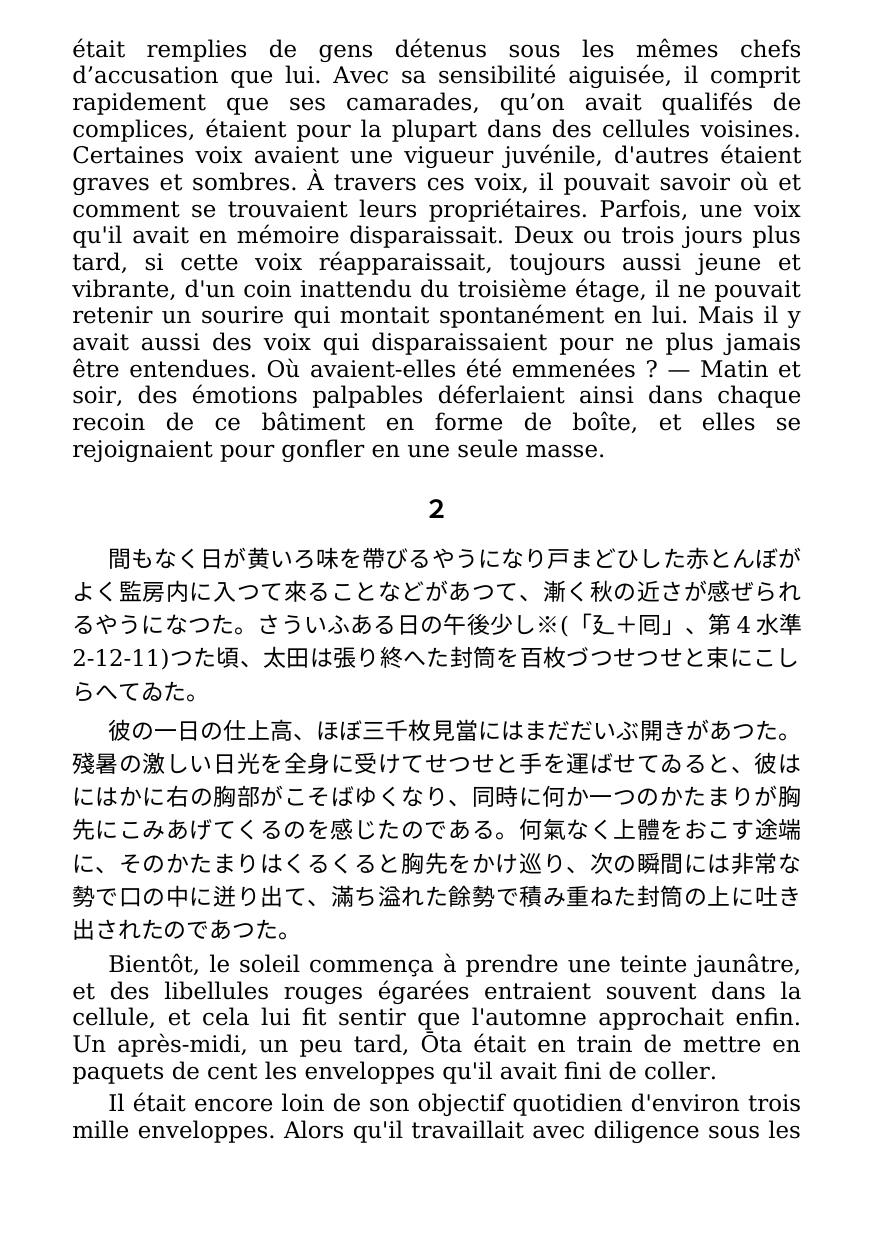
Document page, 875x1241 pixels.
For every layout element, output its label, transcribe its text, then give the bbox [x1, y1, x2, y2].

text était remplies de gens détenus sous les mêmes chefs d’accusation que lui. Avec sa sensibilité aiguisée, il comprit rapidement que ses camarades, qu’on avait qualifés de complices, étaient pour la plupart dans des cellules voisines. Certaines voix avaient une vigueur juvénile, d'autres étaient graves et sombres. À travers ces voix, il pouvait savoir où et comment se trouvaient leurs propriétaires. Parfois, une voix qu'il avait en mémoire disparaissait. Deux ou trois jours plus tard, si cette voix réapparaissait, toujours aussi jeune et vibrante, d'un coin inattendu du troisième étage, il ne pouvait retenir un sourire qui montait spontanément en lui. Mais il y avait aussi des voix qui disparaissaient pour ne plus jamais être entendues. Où avaient-elles été emmenées ? — Matin et soir, des émotions palpables déferlaient ainsi dans chaque recoin de ce bâtiment en forme de boîte, et elles se rejoignaient pour gonfler en une seule masse. [72, 36, 802, 463]
text 彼の一日の仕上高、ほぼ三千枚見當にはまだだいぶ開きがあつた。殘暑の激しい日光を全身に受けてせつせと手を運ばせてゐると、彼はにはかに右の胸部がこそばゆくなり、同時に何か一つのかたまりが胸先にこみあげてくるのを感じたのである。何氣なく上體をおこす途端に、そのかたまりはくるくると胸先をかけ巡り、次の瞬間には非常な勢で口の中に迸り出て、滿ち溢れた餘勢で積み重ねた封筒の上に吐き出されたのであつた。 [72, 713, 802, 945]
subtitle ２ [36, 486, 838, 529]
text 間もなく日が黄いろ味を帶びるやうになり戸まどひした赤とんぼがよく監房内に入つて來ることなどがあつて、漸く秋の近さが感ぜられるやうになつた。さういふある日の午後少し※(「廴＋囘」、第4水準2-12-11)つた頃、太田は張り終へた封筒を百枚づつせつせと束にこしらへてゐた。 [72, 541, 802, 707]
text Bientôt, le soleil commença à prendre une teinte jaunâtre, et des libellules rouges égarées entraient souvent dans la cellule, et cela lui fit sentir que l'automne approchait enfin. Un après-midi, un peu tard, Ōta était en train de mettre en paquets de cent les enveloppes qu'il avait fini de coller. [72, 951, 802, 1084]
text Il était encore loin de son objectif quotidien d'environ trois mille enveloppes. Alors qu'il travaillait avec diligence sous les [72, 1090, 802, 1144]
